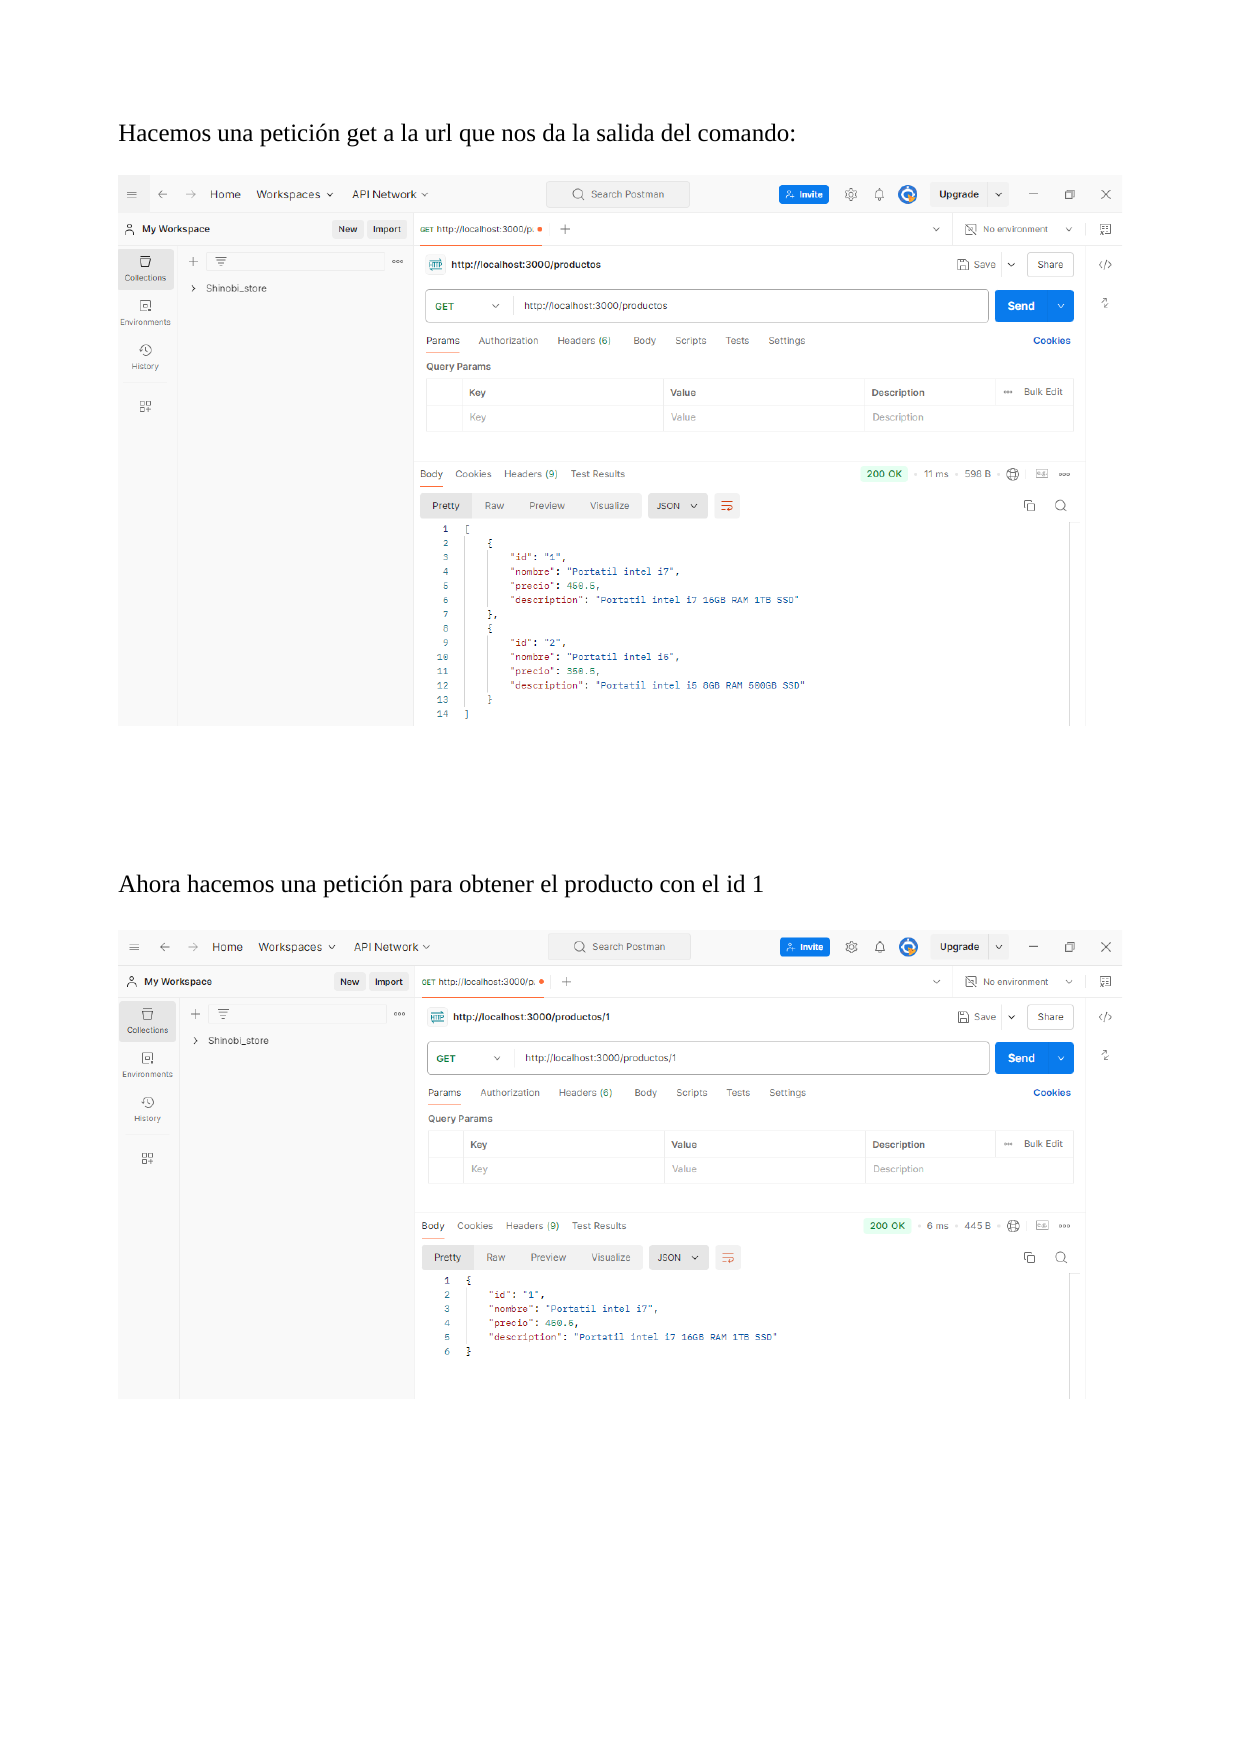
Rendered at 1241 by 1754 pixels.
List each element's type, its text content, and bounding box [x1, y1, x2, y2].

text Hacemos una petición get a la url que nos da la salida del comando: [118, 118, 1122, 147]
text Ahora hacemos una petición para obtener el producto con el id 1 [118, 869, 1122, 898]
picture [118, 175, 1123, 726]
picture [118, 930, 1123, 1399]
